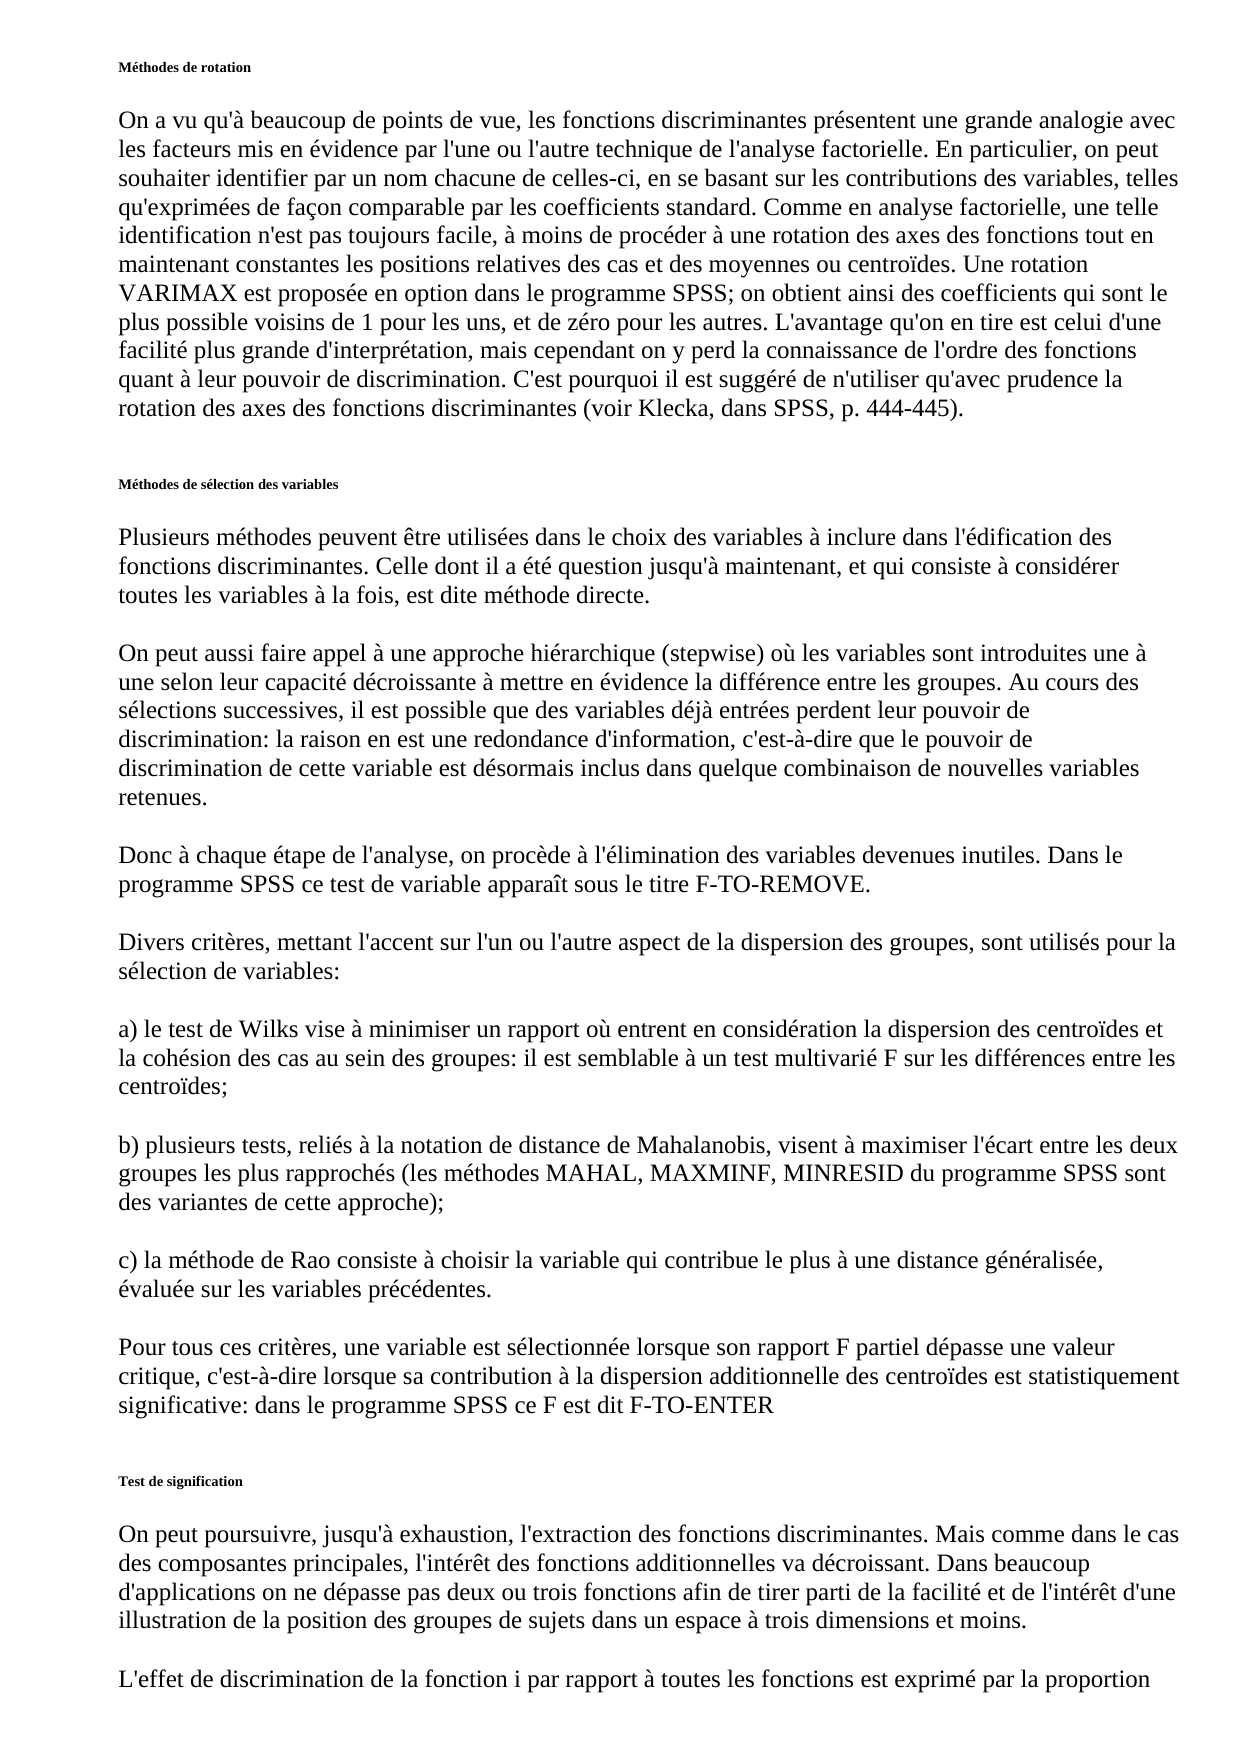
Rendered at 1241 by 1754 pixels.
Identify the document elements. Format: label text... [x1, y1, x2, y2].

text a) le test de Wilks vise à minimiser un rapport où entrent en considération la dispersion des centroïdes et la cohésion des cas au sein des groupes: il est semblable à un test multivarié F sur les différences entre les centroïdes; [118, 1014, 1181, 1100]
text L'effet de discrimination de la fonction i par rapport à toutes les fonctions est exprimé par la proportion [118, 1664, 1181, 1693]
text c) la méthode de Rao consiste à choisir la variable qui contribue le plus à une distance généralisée, évaluée sur les variables précédentes. [118, 1245, 1181, 1303]
subtitle Test de signification [118, 1473, 1181, 1490]
text On peut poursuivre, jusqu'à exhaustion, l'extraction des fonctions discriminantes. Mais comme dans le cas des composantes principales, l'intérêt des fonctions additionnelles va décroissant. Dans beaucoup d'applications on ne dépasse pas deux ou trois fonctions afin de tirer parti de la facilité et de l'intérêt d'une illustration de la position des groupes de sujets dans un espace à trois dimensions et moins. [118, 1519, 1181, 1634]
text b) plusieurs tests, reliés à la notation de distance de Mahalanobis, visent à maximiser l'écart entre les deux groupes les plus rapprochés (les méthodes MAHAL, MAXMINF, MINRESID du programme SPSS sont des variantes de cette approche); [118, 1130, 1181, 1216]
subtitle Méthodes de sélection des variables [118, 476, 1181, 493]
text On a vu qu'à beaucoup de points de vue, les fonctions discriminantes présentent une grande analogie avec les facteurs mis en évidence par l'une ou l'autre technique de l'analyse factorielle. En particulier, on peut souhaiter identifier par un nom chacune de celles-ci, en se basant sur les contributions des variables, telles qu'exprimées de façon comparable par les coefficients standard. Comme en analyse factorielle, une telle identification n'est pas toujours facile, à moins de procéder à une rotation des axes des fonctions tout en maintenant constantes les positions relatives des cas et des moyennes ou centroïdes. Une rotation VARIMAX est proposée en option dans le programme SPSS; on obtient ainsi des coefficients qui sont le plus possible voisins de 1 pour les uns, et de zéro pour les autres. L'avantage qu'on en tire est celui d'une facilité plus grande d'interprétation, mais cependant on y perd la connaissance de l'ordre des fonctions quant à leur pouvoir de discrimination. C'est pourquoi il est suggéré de n'utiliser qu'avec prudence la rotation des axes des fonctions discriminantes (voir Klecka, dans SPSS, p. 444-445). [118, 105, 1181, 422]
text Divers critères, mettant l'accent sur l'un ou l'autre aspect de la dispersion des groupes, sont utilisés pour la sélection de variables: [118, 927, 1181, 984]
subtitle Méthodes de rotation [118, 59, 1181, 76]
text Pour tous ces critères, une variable est sélectionnée lorsque son rapport F partiel dépasse une valeur critique, c'est-à-dire lorsque sa contribution à la dispersion additionnelle des centroïdes est statistiquement significative: dans le programme SPSS ce F est dit F-TO-ENTER [118, 1332, 1181, 1419]
text Plusieurs méthodes peuvent être utilisées dans le choix des variables à inclure dans l'édification des fonctions discriminantes. Celle dont il a été question jusqu'à maintenant, et qui consiste à considérer toutes les variables à la fois, est dite méthode directe. [118, 522, 1181, 608]
text On peut aussi faire appel à une approche hiérarchique (stepwise) où les variables sont introduites une à une selon leur capacité décroissante à mettre en évidence la différence entre les groupes. Au cours des sélections successives, il est possible que des variables déjà entrées perdent leur pouvoir de discrimination: la raison en est une redondance d'information, c'est-à-dire que le pouvoir de discrimination de cette variable est désormais inclus dans quelque combinaison de nouvelles variables retenues. [118, 638, 1181, 811]
text Donc à chaque étape de l'analyse, on procède à l'élimination des variables devenues inutiles. Dans le programme SPSS ce test de variable apparaît sous le titre F-TO-REMOVE. [118, 840, 1181, 897]
